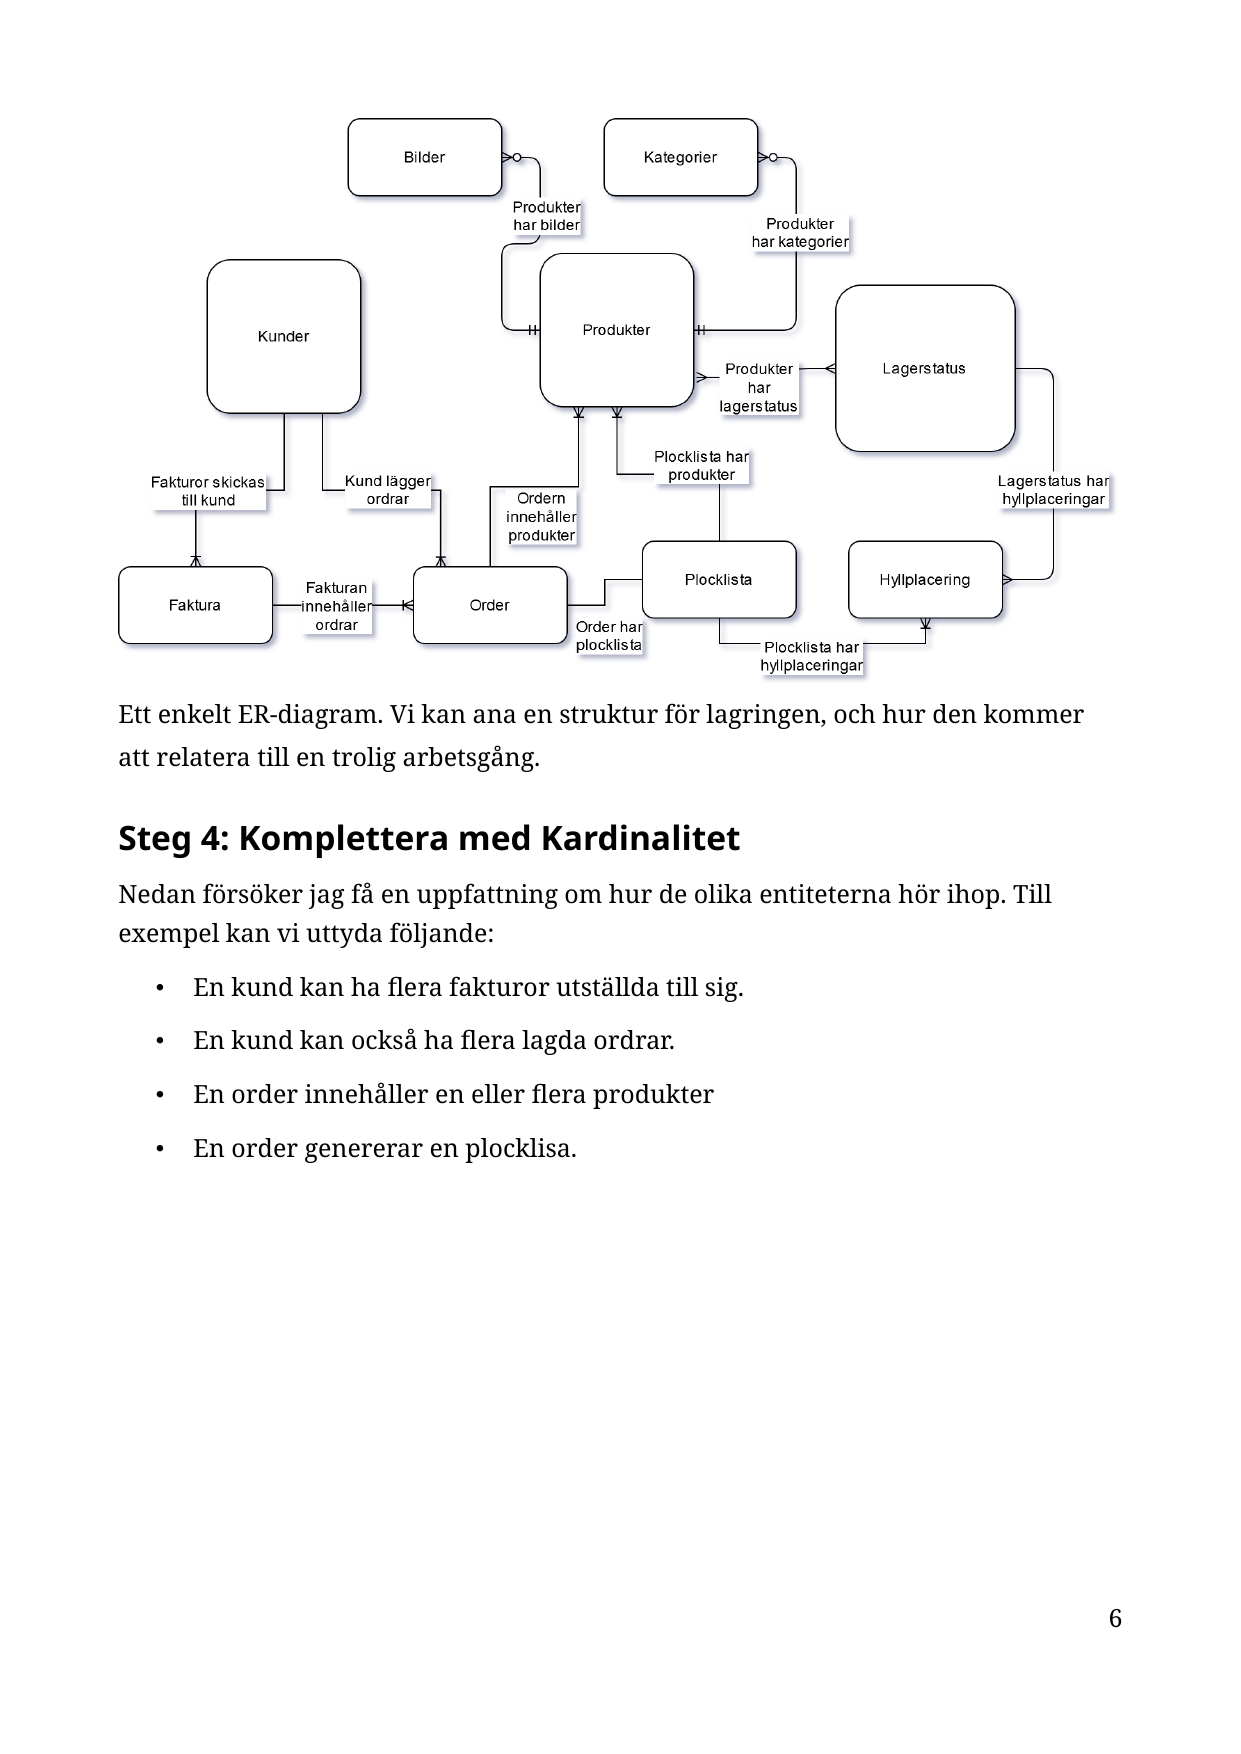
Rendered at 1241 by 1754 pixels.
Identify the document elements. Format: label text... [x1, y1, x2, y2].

list En order innehåller en eller flera produkter [156, 1077, 1122, 1111]
text Ett enkelt ER-diagram. Vi kan ana en struktur för lagringen, och hur den kommer att relatera till en trolig arbetsgång. [118, 690, 1122, 775]
text Nedan försöker jag få en uppfattning om hur de olika entiteterna hör ihop. Till exempel kan vi uttyda följande: [118, 876, 1122, 949]
picture [118, 118, 1123, 690]
list En kund kan ha flera fakturor utställda till sig. [156, 969, 1122, 1003]
subtitle Steg 4: Komplettera med Kardinalitet [118, 816, 1122, 859]
list En kund kan också ha flera lagda ordrar. [156, 1023, 1122, 1057]
list En order genererar en plocklisa. [156, 1131, 1122, 1164]
